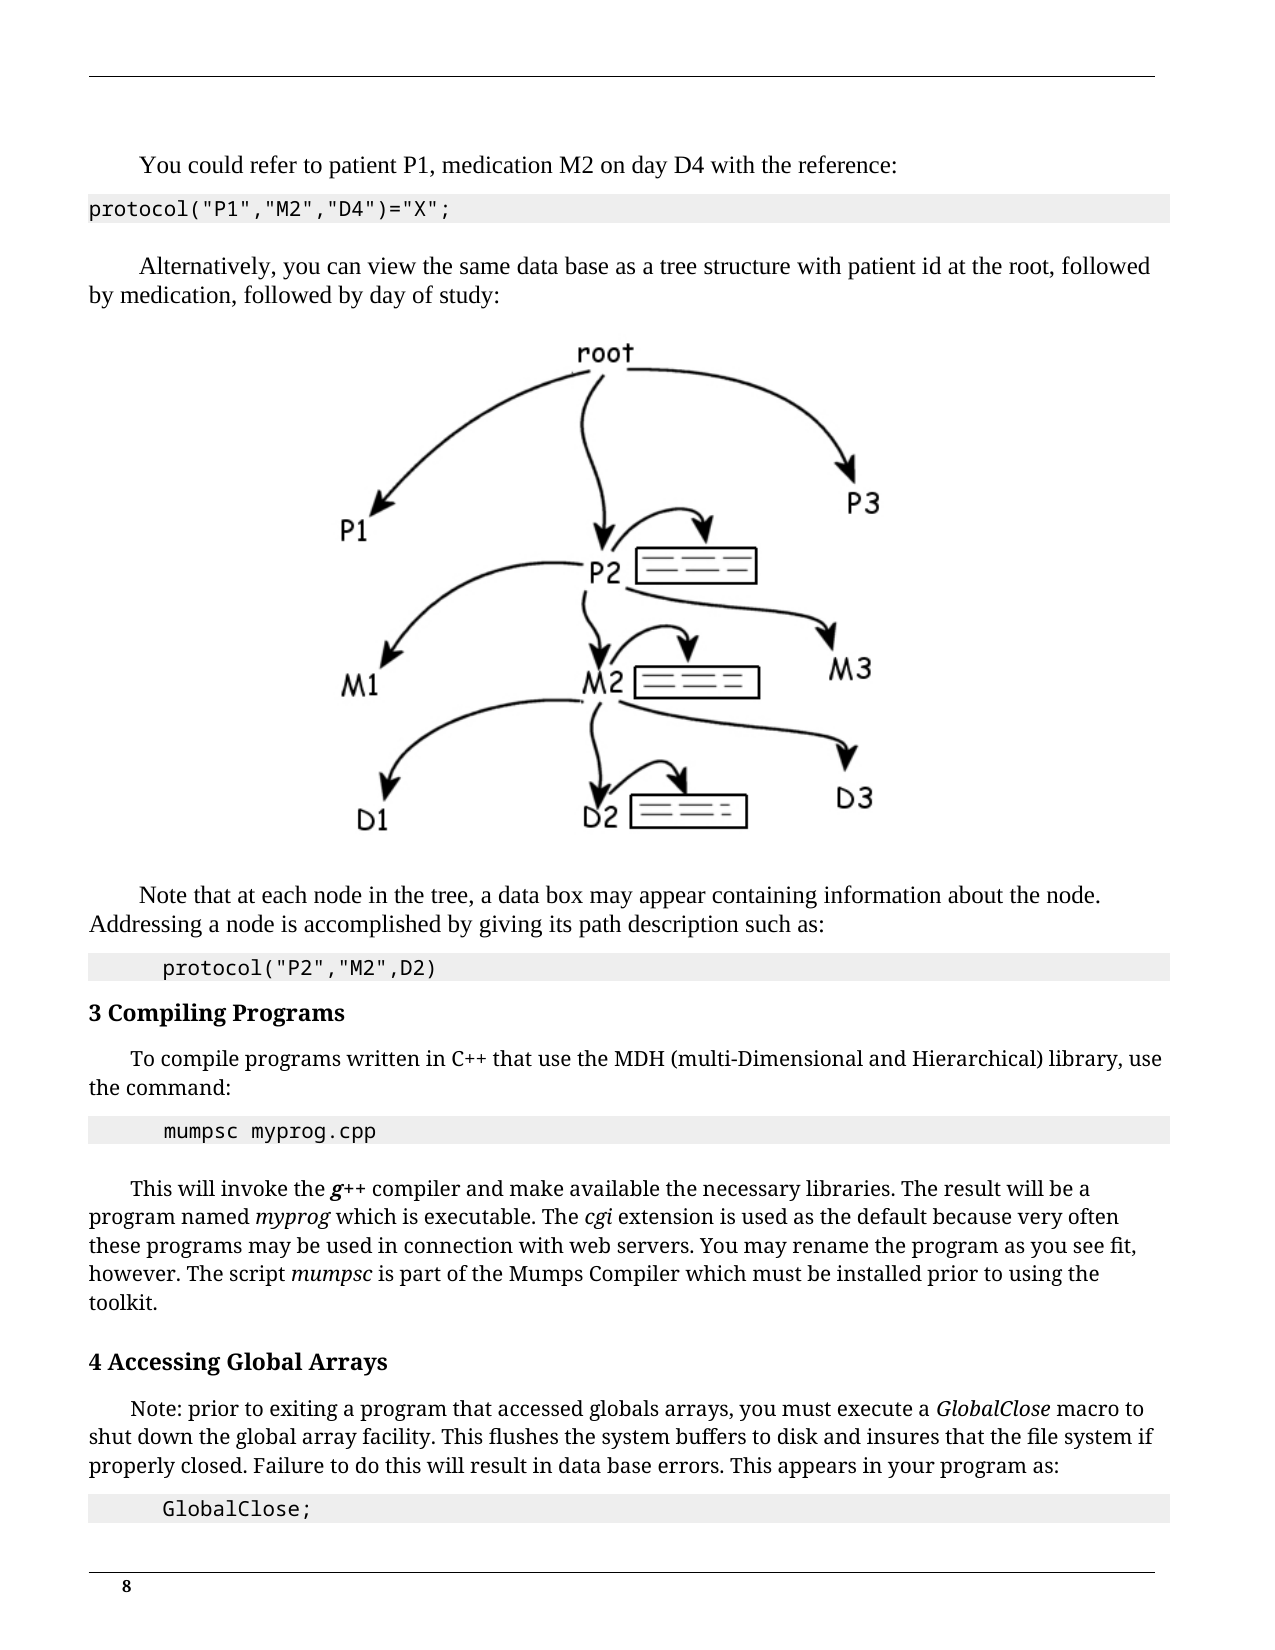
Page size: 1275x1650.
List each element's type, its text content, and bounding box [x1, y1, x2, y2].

text Note that at each node in the tree, a data box may appear containing information about the node. Addressing a node is accomplished by giving its path description such as: [88, 324, 1170, 938]
subtitle Accessing Global Arrays [88, 1346, 1170, 1377]
text Note: prior to exiting a program that accessed globals arrays, you must execute a GlobalClose macro to shut down the global array facility. This flushes the system buffers to disk and insures that the file system if properly closed. Failure to do this will result in data base errors. This appears in your program as: [88, 1394, 1170, 1479]
text mumpsc myprog.cpp [88, 1116, 1170, 1144]
subtitle Compiling Programs [88, 996, 1170, 1028]
text To compile programs written in C++ that use the MDH (multi-Dimensional and Hierarchical) library, use the command: [88, 1044, 1170, 1101]
text You could refer to patient P1, medication M2 on day D4 with the reference: [88, 150, 1170, 179]
text GlobalClose; [88, 1494, 1170, 1523]
text Alternatively, you can view the same data base as a tree structure with patient id at the root, followed by medication, followed by day of study: [88, 251, 1170, 309]
text protocol("P2","M2",D2) [88, 953, 1170, 981]
picture [277, 323, 981, 881]
text protocol("P1","M2","D4")="X"; [88, 194, 1170, 223]
text This will invoke the g++ compiler and make available the necessary libraries. The result will be a program named myprog which is executable. The cgi extension is used as the default because very often these programs may be used in connection with web servers. You may rename the program as you see fit, however. The script mumpsc is part of the Mumps Compiler which must be installed prior to using the toolkit. [88, 1174, 1170, 1316]
